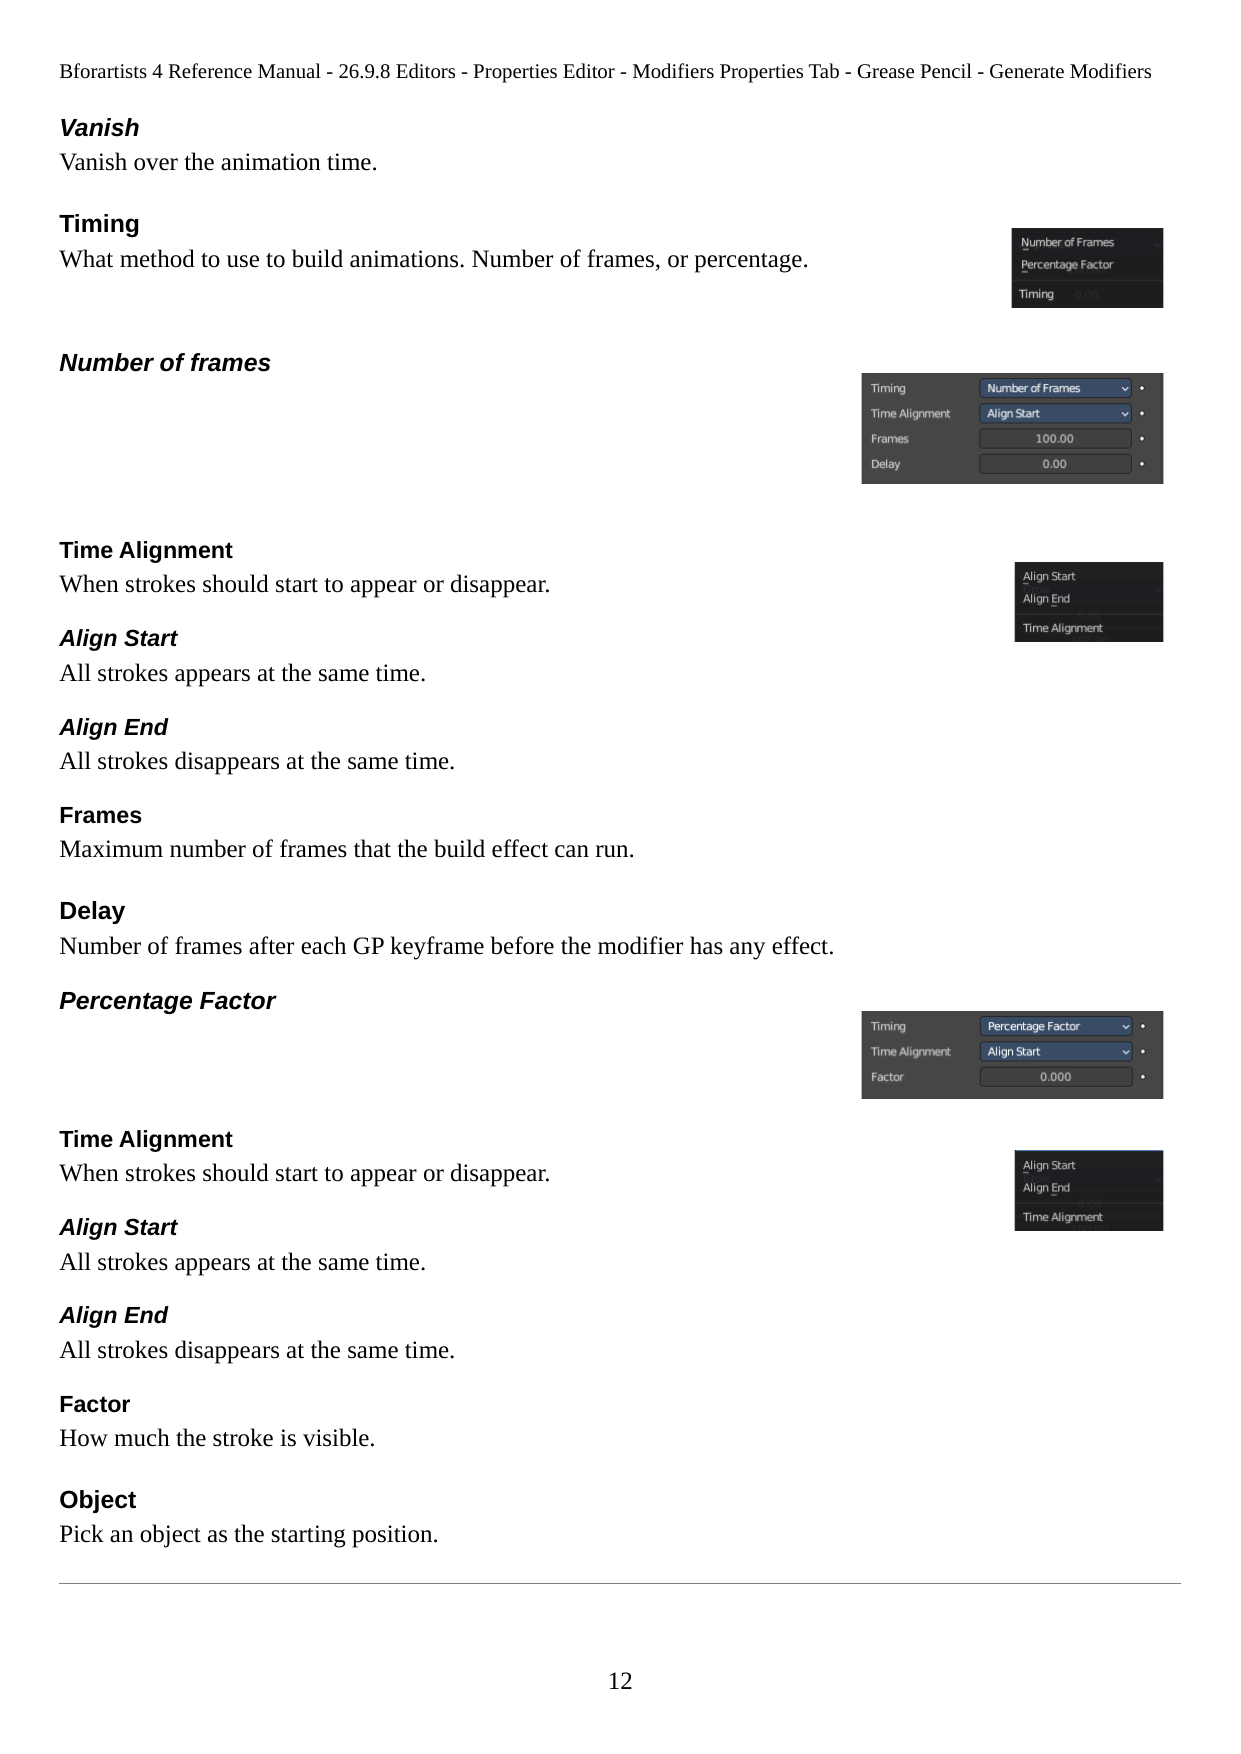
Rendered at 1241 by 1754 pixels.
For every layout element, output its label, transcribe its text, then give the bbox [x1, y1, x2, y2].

subtitle Vanish [59, 113, 1181, 141]
subtitle Timing [59, 209, 1181, 237]
picture [1011, 228, 1164, 308]
subtitle Align End [59, 1302, 1181, 1329]
subtitle Align Start [59, 1213, 1181, 1240]
text What method to use to build animations. Number of frames, or percentage. [59, 244, 1011, 272]
subtitle Number of frames [59, 348, 1181, 377]
subtitle Align Start [59, 625, 1181, 651]
subtitle Frames [59, 801, 1181, 828]
text All strokes appears at the same time. [59, 1247, 1181, 1275]
text When strokes should start to appear or disappear. [59, 569, 1014, 598]
picture [861, 373, 1164, 484]
subtitle Factor [59, 1390, 1181, 1417]
text All strokes disappears at the same time. [59, 746, 1181, 775]
subtitle Time Alignment [59, 536, 1181, 563]
text Number of frames after each GP keyframe before the modifier has any effect. [59, 931, 1181, 959]
subtitle Object [59, 1485, 1181, 1513]
picture [1014, 1150, 1164, 1231]
picture [861, 1011, 1164, 1099]
subtitle Delay [59, 896, 1181, 924]
text All strokes appears at the same time. [59, 658, 1181, 686]
picture [1014, 562, 1164, 642]
text When strokes should start to appear or disappear. [59, 1158, 1014, 1187]
text How much the stroke is visible. [59, 1423, 1181, 1452]
text Vanish over the animation time. [59, 147, 1181, 176]
text Maximum number of frames that the build effect can run. [59, 834, 1181, 863]
subtitle Time Alignment [59, 1125, 1181, 1152]
text All strokes disappears at the same time. [59, 1335, 1181, 1364]
text Pick an object as the starting position. [59, 1519, 1181, 1548]
subtitle Align End [59, 713, 1181, 740]
subtitle Percentage Factor [59, 986, 1181, 1014]
